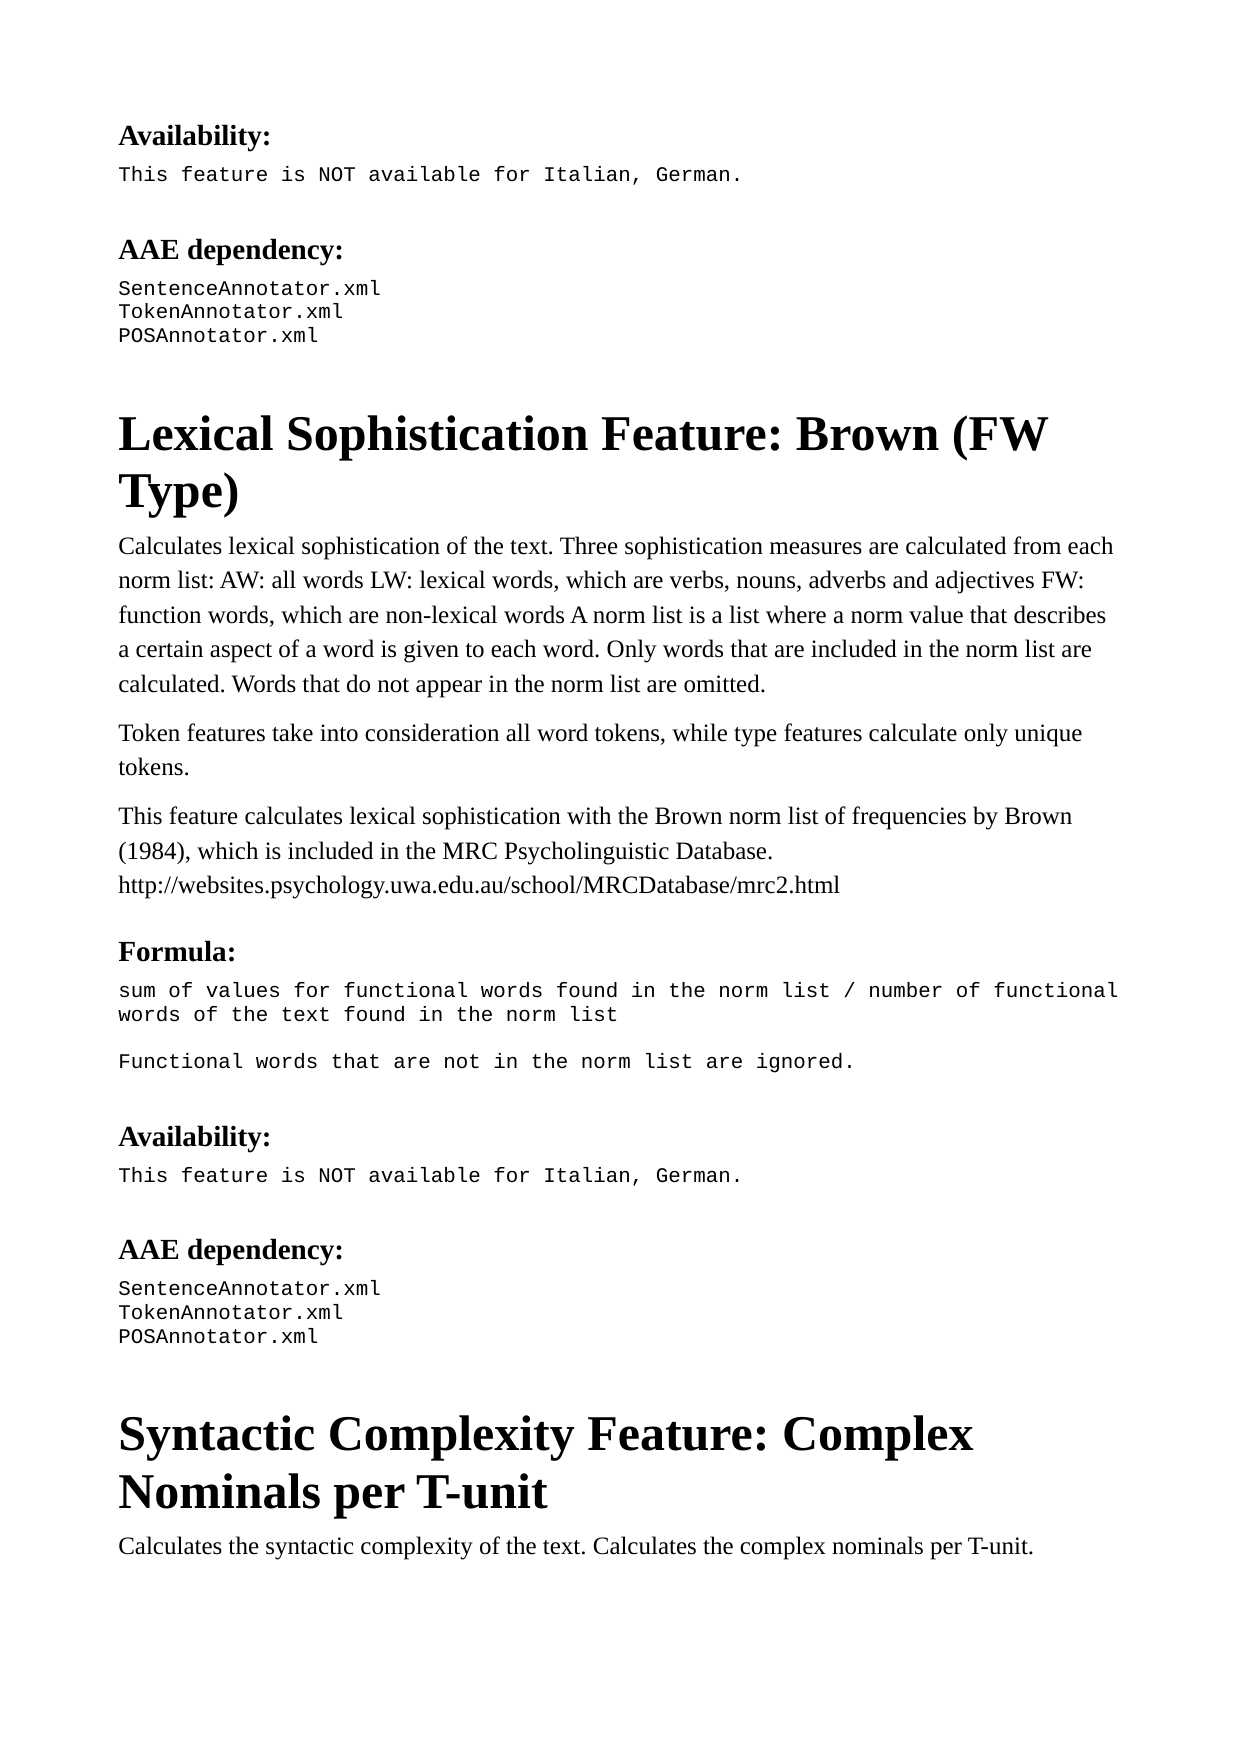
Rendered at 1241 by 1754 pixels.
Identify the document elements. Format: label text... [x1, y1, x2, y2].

text This feature calculates lexical sophistication with the Brown norm list of frequencies by Brown (1984), which is included in the MRC Psycholinguistic Database. http://websites.psychology.uwa.edu.au/school/MRCDatabase/mrc2.html [118, 801, 1122, 899]
text POSAnnotator.xml [118, 1326, 1122, 1349]
text Token features take into consideration all word tokens, while type features calculate only unique tokens. [118, 718, 1122, 781]
text TokenAnnotator.xml [118, 302, 1122, 325]
text This feature is NOT available for Italian, German. [118, 1165, 1122, 1188]
text SentenceAnnotator.xml [118, 1278, 1122, 1302]
subtitle AAE dependency: [118, 1232, 1122, 1266]
subtitle Availability: [118, 118, 1122, 152]
text Functional words that are not in the norm list are ignored. [118, 1051, 1122, 1074]
text This feature is NOT available for Italian, German. [118, 164, 1122, 188]
text TokenAnnotator.xml [118, 1302, 1122, 1326]
text sum of values for functional words found in the norm list / number of functional words of the text found in the norm list [118, 980, 1122, 1027]
subtitle Formula: [118, 934, 1122, 967]
text POSAnnotator.xml [118, 325, 1122, 349]
text Calculates the syntactic complexity of the text. Calculates the complex nominals per T-unit. [118, 1531, 1122, 1560]
text SentenceAnnotator.xml [118, 278, 1122, 302]
text Calculates lexical sophistication of the text. Three sophistication measures are calculated from each norm list: AW: all words LW: lexical words, which are verbs, nouns, adverbs and adjectives FW: function words, which are non-lexical words A norm list is a list where a norm value that describes a certain aspect of a word is given to each word. Only words that are included in the norm list are calculated. Words that do not appear in the norm list are omitted. [118, 531, 1122, 697]
subtitle AAE dependency: [118, 232, 1122, 265]
subtitle Availability: [118, 1119, 1122, 1152]
subtitle Lexical Sophistication Feature: Brown (FW Type) [118, 403, 1122, 518]
subtitle Syntactic Complexity Feature: Complex Nominals per T-unit [118, 1404, 1122, 1519]
